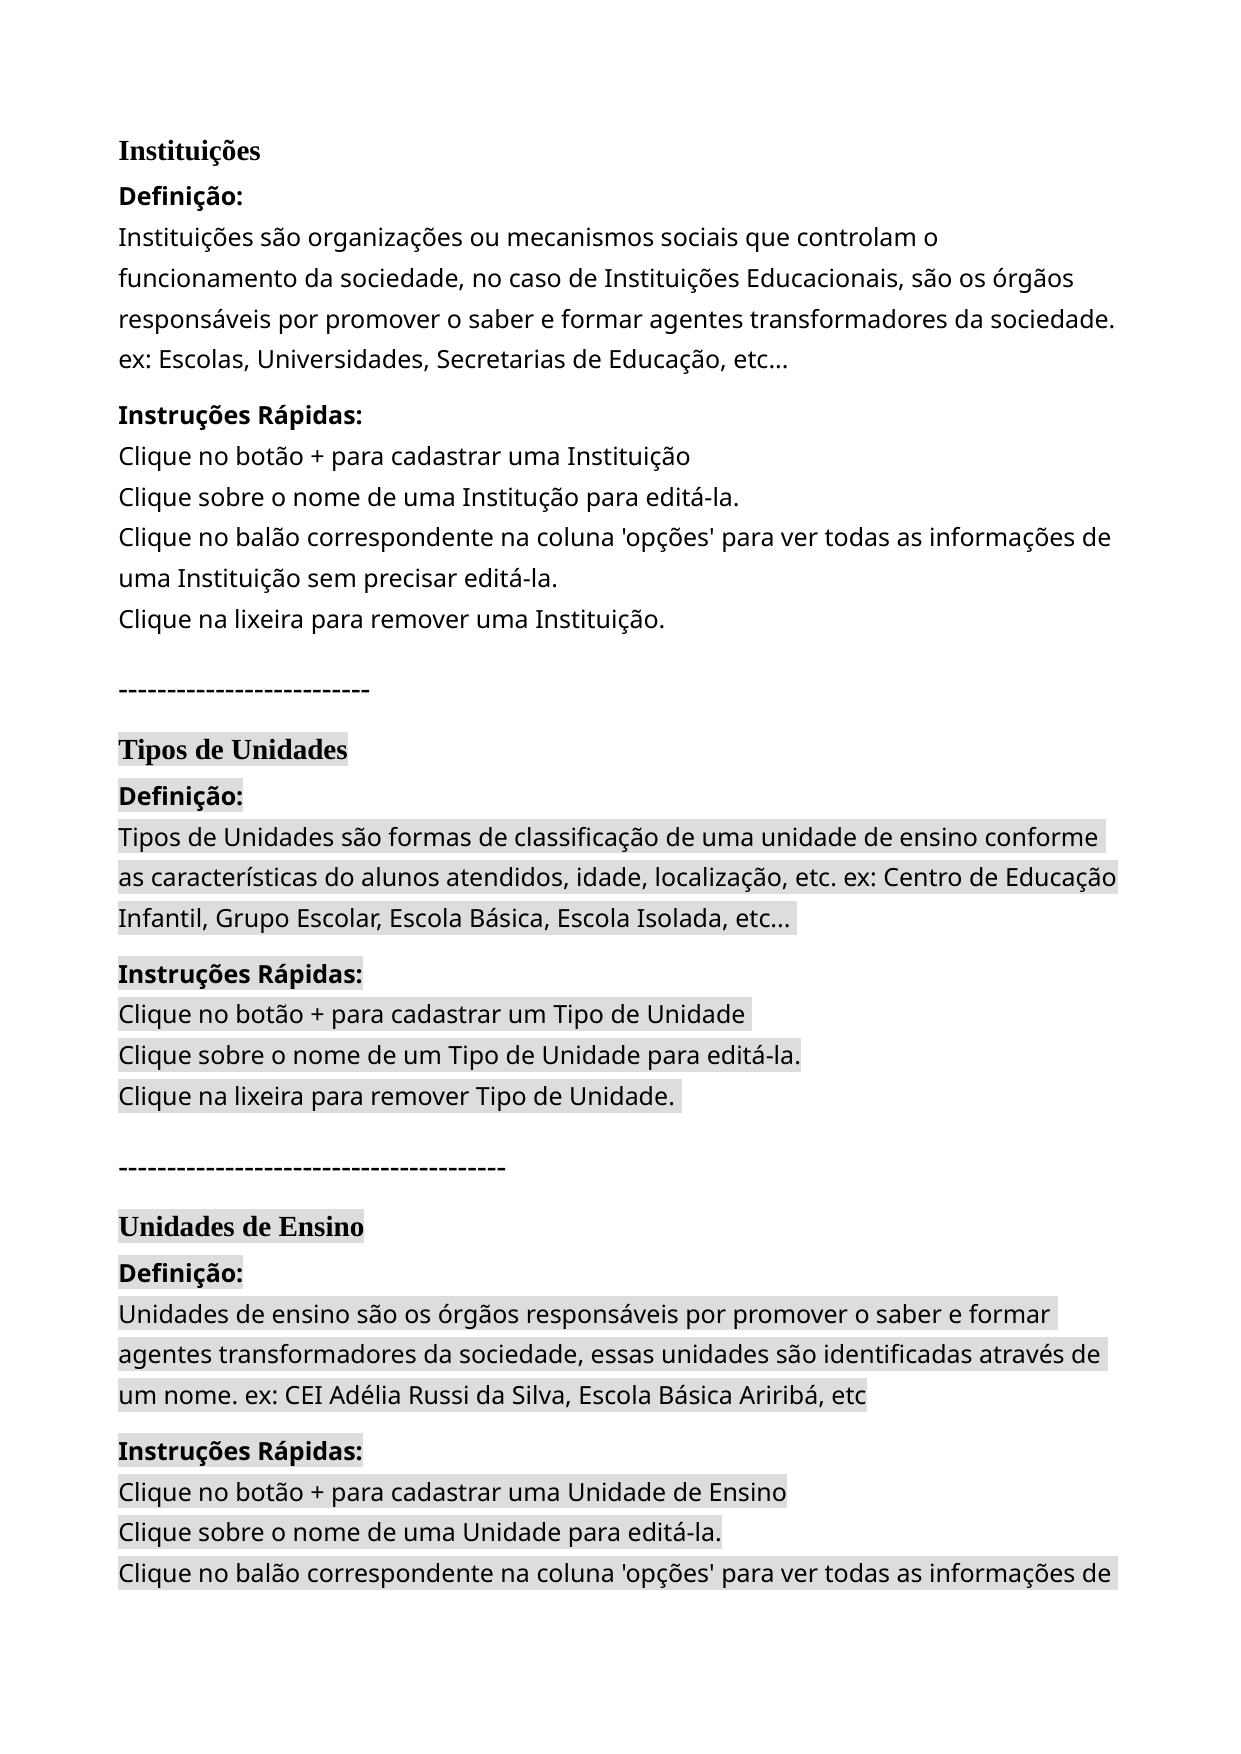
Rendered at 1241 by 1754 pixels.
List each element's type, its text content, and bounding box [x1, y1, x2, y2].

text Instruções Rápidas: Clique no botão + para cadastrar uma Instituição Clique sobre o nome de uma Institução para editá-la. Clique no balão correspondente na coluna 'opções' para ver todas as informações de uma Instituição sem precisar editá-la. Clique na lixeira para remover uma Instituição. [118, 397, 1122, 636]
subtitle ---------------------------------------- [118, 1149, 1122, 1182]
text Instruções Rápidas: Clique no botão + para cadastrar um Tipo de Unidade Clique sobre o nome de um Tipo de Unidade para editá-la. Clique na lixeira para remover Tipo de Unidade. [118, 956, 1122, 1113]
subtitle -------------------------- [118, 672, 1122, 705]
subtitle Tipos de Unidades [118, 732, 1122, 766]
subtitle Unidades de Ensino [118, 1209, 1122, 1243]
text Definição: Unidades de ensino são os órgãos responsáveis por promover o saber e formar agentes transformadores da sociedade, essas unidades são identificadas através de um nome. ex: CEI Adélia Russi da Silva, Escola Básica Ariribá, etc [118, 1255, 1122, 1412]
text Instruções Rápidas: Clique no botão + para cadastrar uma Unidade de Ensino Clique sobre o nome de uma Unidade para editá-la. Clique no balão correspondente na coluna 'opções' para ver todas as informações de [118, 1433, 1122, 1590]
text Definição: Instituições são organizações ou mecanismos sociais que controlam o funcionamento da sociedade, no caso de Instituições Educacionais, são os órgãos responsáveis por promover o saber e formar agentes transformadores da sociedade. ex: Escolas, Universidades, Secretarias de Educação, etc... [118, 179, 1122, 376]
text Definição: Tipos de Unidades são formas de classificação de uma unidade de ensino conforme as características do alunos atendidos, idade, localização, etc. ex: Centro de Educação Infantil, Grupo Escolar, Escola Básica, Escola Isolada, etc... [118, 778, 1122, 935]
subtitle Instituições [118, 133, 1122, 166]
